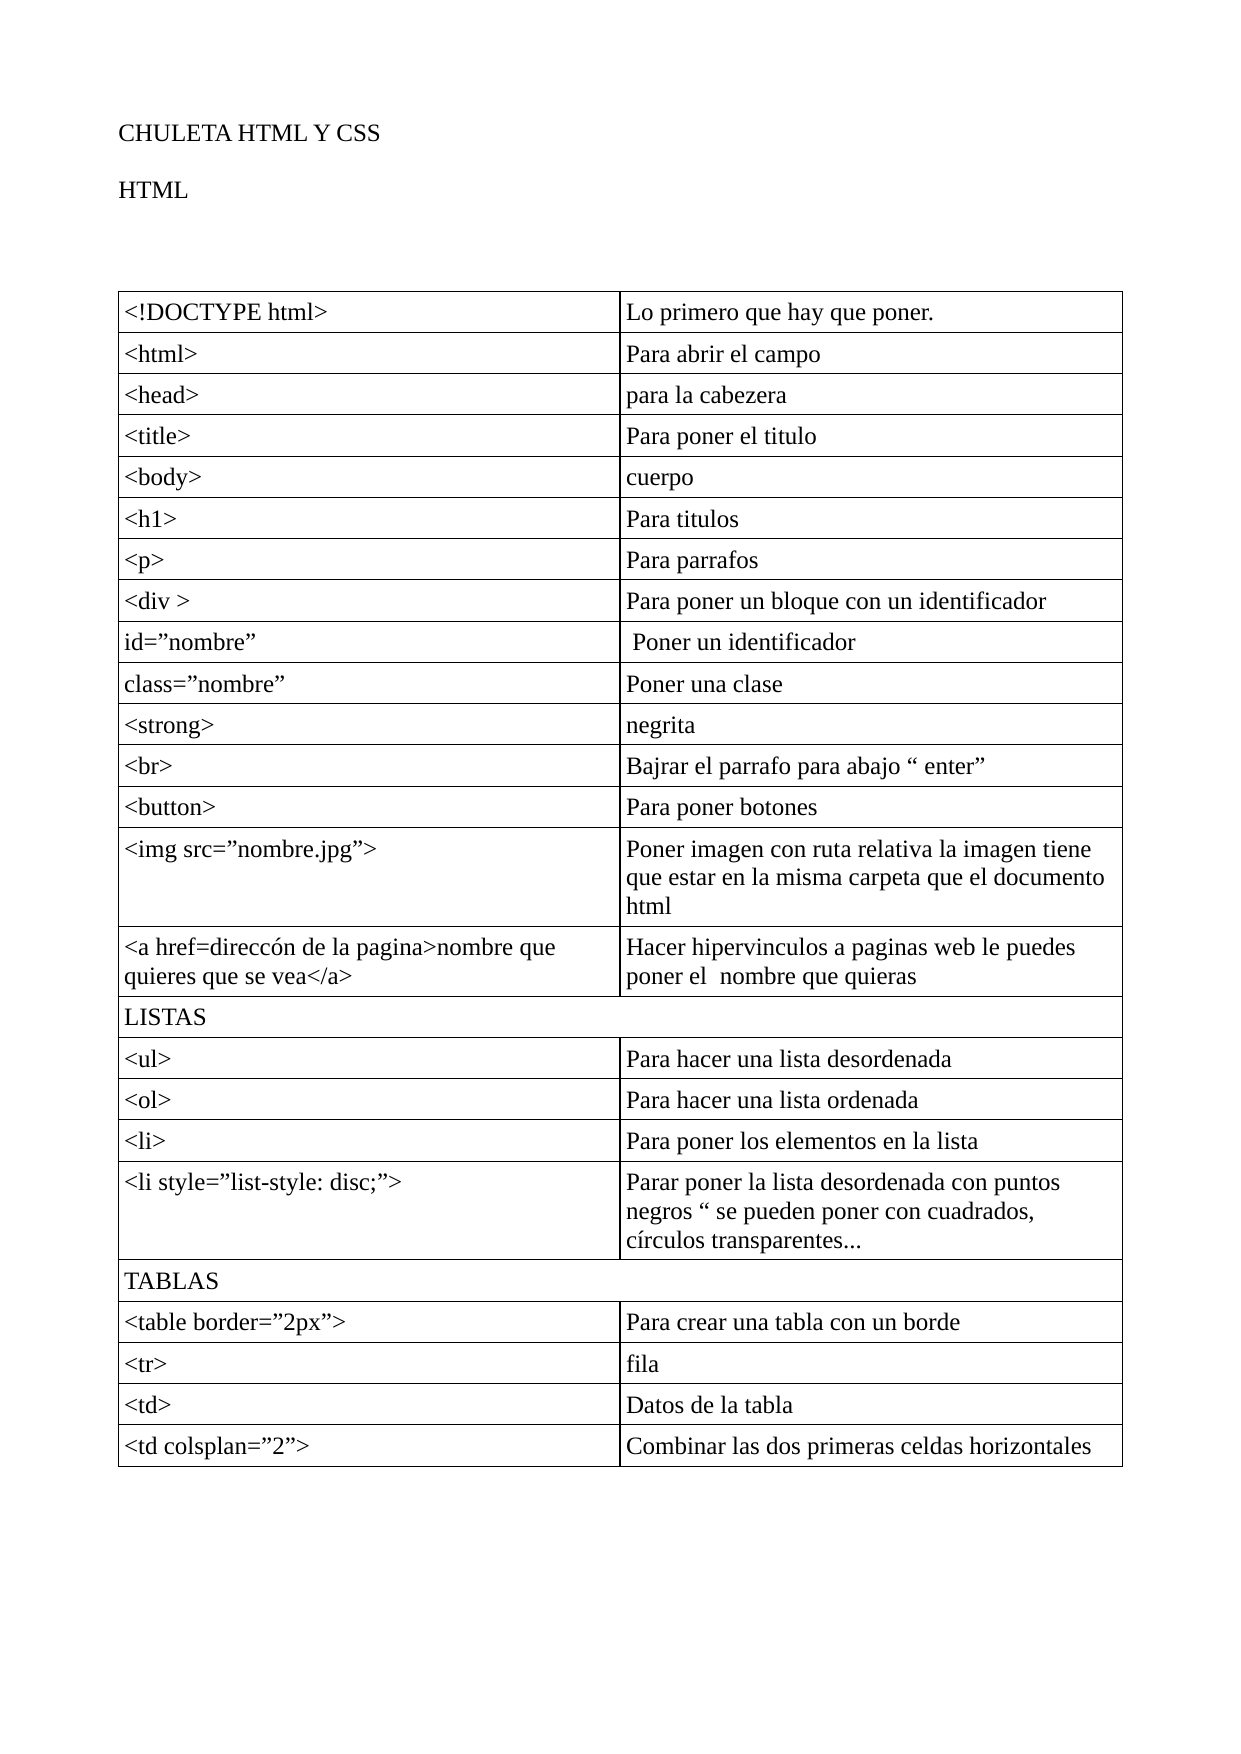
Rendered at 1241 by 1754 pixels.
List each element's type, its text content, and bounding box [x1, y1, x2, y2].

table_cell <head> [119, 374, 619, 414]
table_cell <li style=”list-style: disc;”> [119, 1162, 619, 1259]
table_cell Bajrar el parrafo para abajo “ enter” [621, 745, 1122, 786]
table_cell Para poner los elementos en la lista [621, 1120, 1122, 1161]
table_cell <td> [119, 1384, 619, 1424]
table_cell <body> [119, 457, 619, 497]
table_cell Hacer hipervinculos a paginas web le puedes poner el nombre que quieras [621, 927, 1122, 996]
table_cell Parar poner la lista desordenada con puntos negros “ se pueden poner con cuadrados, círculos transparentes... [621, 1162, 1122, 1259]
table_header Lo primero que hay que poner. [621, 292, 1122, 332]
table_cell <a href=direccón de la pagina>nombre que quieres que se vea</a> [119, 927, 619, 996]
table_cell Para parrafos [621, 539, 1122, 579]
table_cell <html> [119, 333, 619, 373]
table_cell <tr> [119, 1343, 619, 1383]
table_cell Para poner botones [621, 787, 1122, 827]
table_cell <div > [119, 580, 619, 621]
table_cell id=”nombre” [119, 622, 619, 662]
table_cell <h1> [119, 498, 619, 538]
table_cell class=”nombre” [119, 663, 619, 703]
table_cell <strong> [119, 704, 619, 744]
table_cell LISTAS [119, 997, 1122, 1037]
text HTML [118, 176, 1122, 204]
table_cell <td colsplan=”2”> [119, 1425, 619, 1466]
table_cell Poner imagen con ruta relativa la imagen tiene que estar en la misma carpeta que el documento html [621, 828, 1122, 926]
table_cell <li> [119, 1120, 619, 1161]
table_cell cuerpo [621, 457, 1122, 497]
table_cell Para abrir el campo [621, 333, 1122, 373]
text CHULETA HTML Y CSS [118, 118, 1122, 147]
table_cell Para hacer una lista ordenada [621, 1079, 1122, 1119]
table_cell <img src=”nombre.jpg”> [119, 828, 619, 926]
table_cell Combinar las dos primeras celdas horizontales [621, 1425, 1122, 1466]
table_cell Para titulos [621, 498, 1122, 538]
table_cell negrita [621, 704, 1122, 744]
table_cell fila [621, 1343, 1122, 1383]
table_cell Datos de la tabla [621, 1384, 1122, 1424]
table_cell Poner un identificador [621, 622, 1122, 662]
table_cell Para hacer una lista desordenada [621, 1038, 1122, 1078]
table_header <!DOCTYPE html> [119, 292, 619, 332]
table_cell para la cabezera [621, 374, 1122, 414]
table_cell <ol> [119, 1079, 619, 1119]
table_cell <p> [119, 539, 619, 579]
table_cell TABLAS [119, 1260, 1122, 1301]
table_cell <ul> [119, 1038, 619, 1078]
table_cell <button> [119, 787, 619, 827]
table_cell <title> [119, 415, 619, 456]
table_cell Para poner un bloque con un identificador [621, 580, 1122, 621]
table_cell Para crear una tabla con un borde [621, 1302, 1122, 1342]
table_cell Poner una clase [621, 663, 1122, 703]
table_cell Para poner el titulo [621, 415, 1122, 456]
table_cell <br> [119, 745, 619, 786]
table_cell <table border=”2px”> [119, 1302, 619, 1342]
